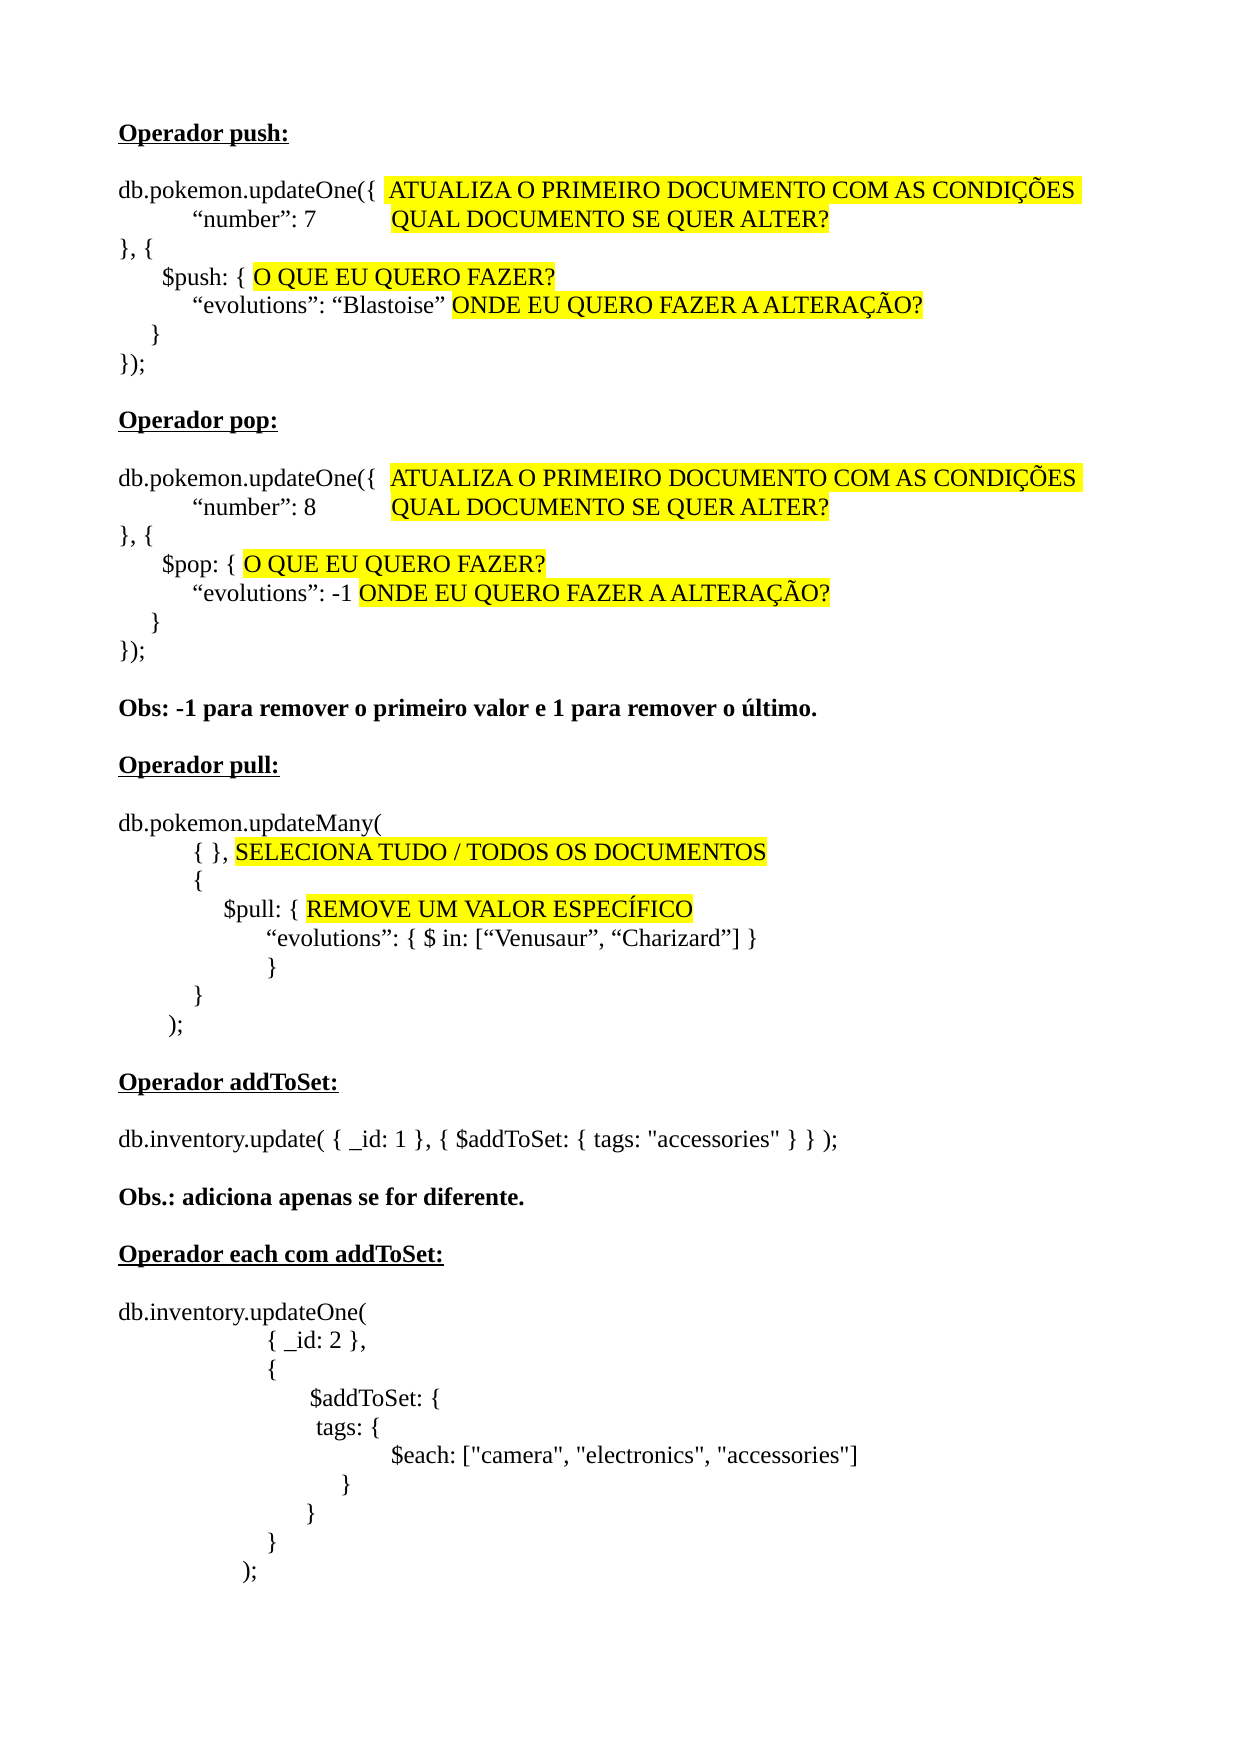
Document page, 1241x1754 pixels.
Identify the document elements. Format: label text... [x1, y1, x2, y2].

text ); [118, 1556, 1122, 1584]
text Operador pop: [118, 406, 1122, 434]
text }, { [118, 233, 1122, 262]
text }, { [118, 521, 1122, 549]
text Operador push: db.pokemon.updateOne({ ATUALIZA O PRIMEIRO DOCUMENTO COM AS CONDIÇÕES [118, 118, 1122, 204]
text { [118, 866, 1122, 894]
text “evolutions”: -1 ONDE EU QUERO FAZER A ALTERAÇÃO? [118, 578, 1122, 607]
text } [118, 952, 1122, 981]
text Operador addToSet: [118, 1067, 1122, 1096]
text $pull: { REMOVE UM VALOR ESPECÍFICO [118, 894, 1122, 923]
text }); [118, 348, 1122, 377]
text db.inventory.updateOne( [118, 1297, 1122, 1326]
text Operador each com addToSet: [118, 1239, 1122, 1268]
text db.pokemon.updateOne({ ATUALIZA O PRIMEIRO DOCUMENTO COM AS CONDIÇÕES [118, 463, 1122, 492]
text } [118, 981, 1122, 1009]
text Operador pull: [118, 751, 1122, 779]
text { [118, 1354, 1122, 1383]
text $pop: { O QUE EU QUERO FAZER? [118, 549, 1122, 578]
text $push: { O QUE EU QUERO FAZER? [118, 262, 1122, 291]
text } [118, 1469, 1122, 1498]
text } [118, 1498, 1122, 1527]
text “number”: 7 QUAL DOCUMENTO SE QUER ALTER? [118, 204, 1122, 233]
text “evolutions”: { $ in: [“Venusaur”, “Charizard”] } [118, 923, 1122, 952]
text }); [118, 636, 1122, 664]
text Obs: -1 para remover o primeiro valor e 1 para remover o último. [118, 693, 1122, 722]
text “evolutions”: “Blastoise” ONDE EU QUERO FAZER A ALTERAÇÃO? [118, 291, 1122, 319]
text db.pokemon.updateMany( [118, 808, 1122, 837]
text db.inventory.update( { _id: 1 }, { $addToSet: { tags: "accessories" } } ); [118, 1124, 1122, 1153]
text { }, SELECIONA TUDO / TODOS OS DOCUMENTOS [118, 837, 1122, 866]
text Obs.: adiciona apenas se for diferente. [118, 1182, 1122, 1211]
text } [118, 607, 1122, 636]
text ); [118, 1009, 1122, 1038]
text “number”: 8 QUAL DOCUMENTO SE QUER ALTER? [118, 492, 1122, 521]
text } [118, 319, 1122, 348]
text tags: { [118, 1412, 1122, 1441]
text } [118, 1527, 1122, 1556]
text $addToSet: { [118, 1383, 1122, 1412]
text { _id: 2 }, [118, 1326, 1122, 1354]
text $each: ["camera", "electronics", "accessories"] [118, 1441, 1122, 1469]
